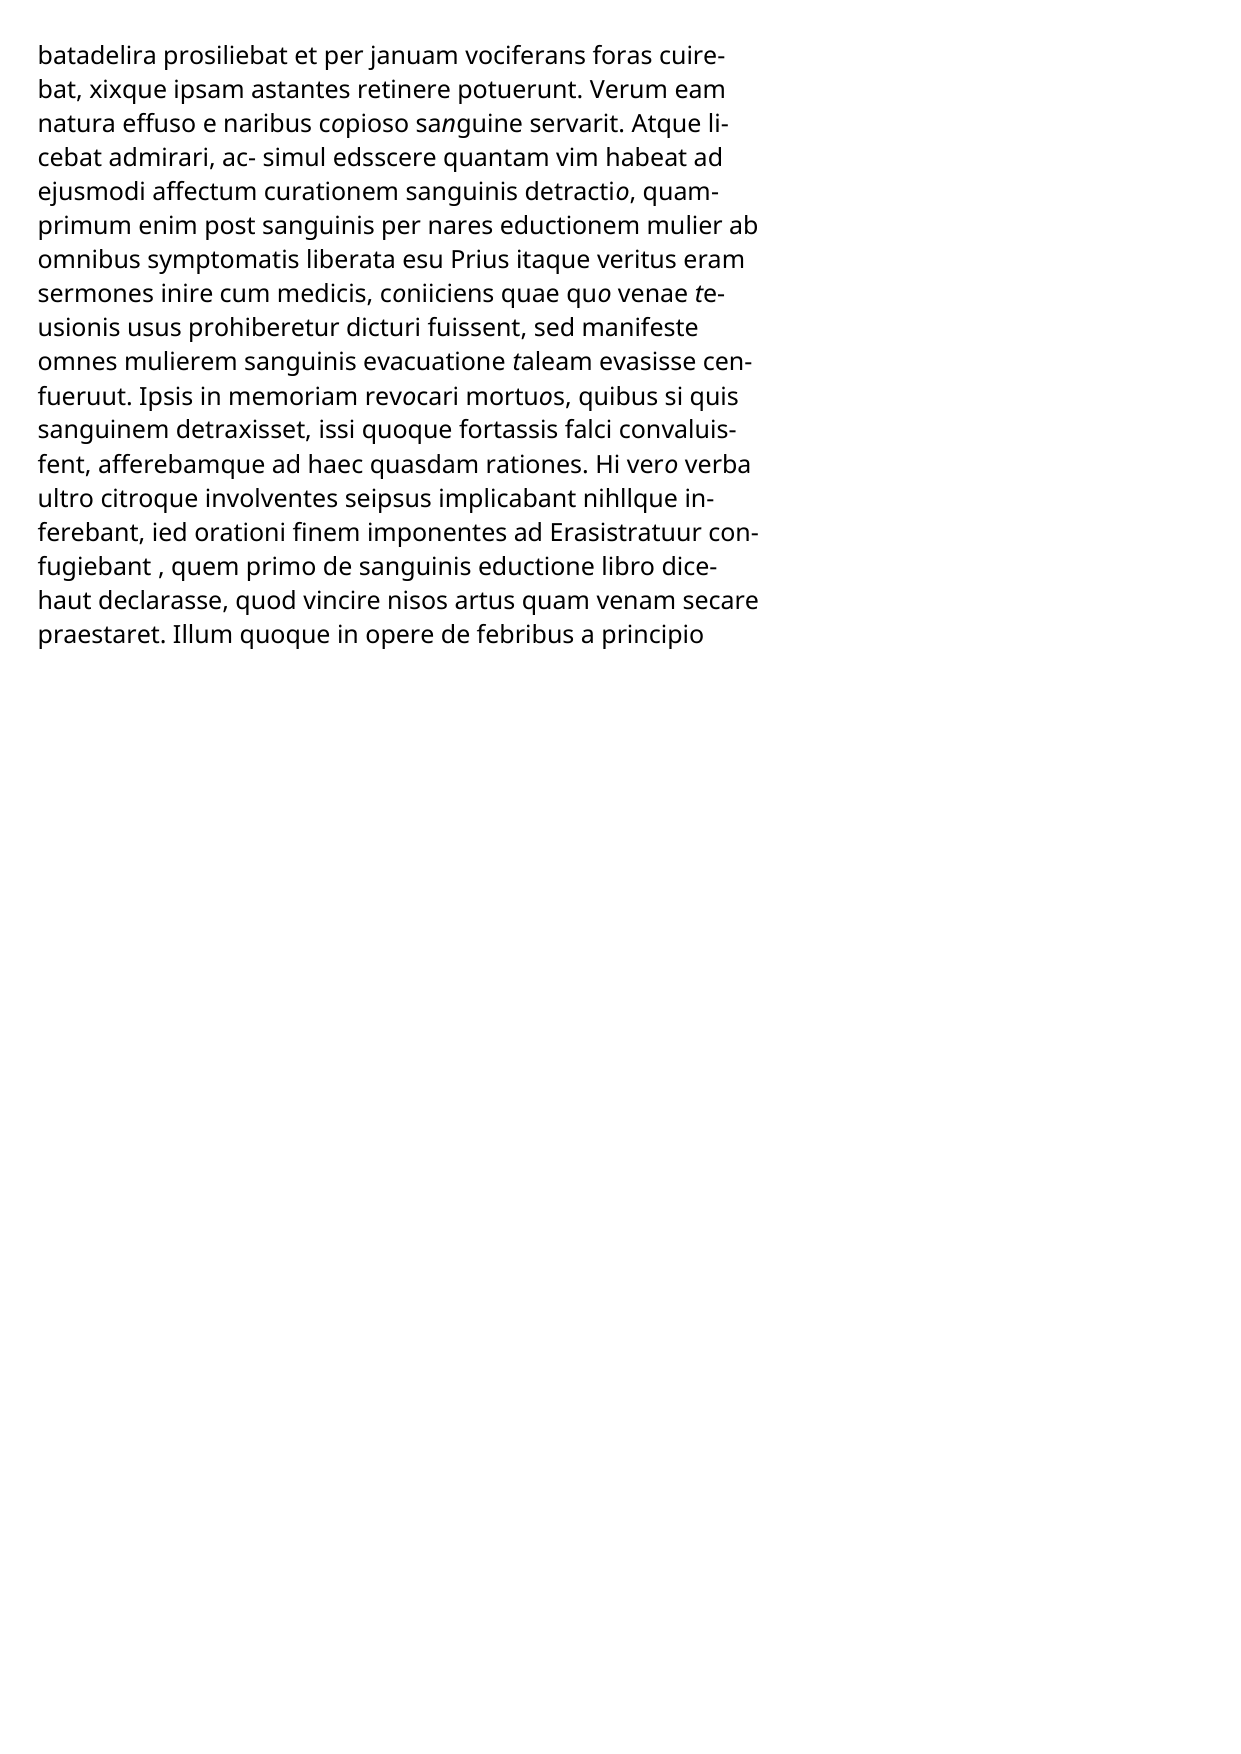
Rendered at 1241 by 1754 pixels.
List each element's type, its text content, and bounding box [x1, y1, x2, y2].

text batadelira prosiliebat et per januam vociferans foras cuire- bat, xixque ipsam astantes retinere potuerunt. Verum eam natura effuso e naribus copioso sanguine servarit. Atque li- cebat admirari, ac- simul edsscere quantam vim habeat ad ejusmodi affectum curationem sanguinis detractio, quam- primum enim post sanguinis per nares eductionem mulier ab omnibus symptomatis liberata esu Prius itaque veritus eram sermones inire cum medicis, coniiciens quae quo venae te- usionis usus prohiberetur dicturi fuissent, sed manifeste omnes mulierem sanguinis evacuatione taleam evasisse cen- fueruut. Ipsis in memoriam revocari mortuos, quibus si quis sanguinem detraxisset, issi quoque fortassis falci convaluis- fent, afferebamque ad haec quasdam rationes. Hi vero verba ultro citroque involventes seipsus implicabant nihllque in- ferebant, ied orationi finem imponentes ad Erasistratuur con- fugiebant , quem primo de sanguinis eductione libro dice- haut declarasse, quod vincire nisos artus quam venam secare praestaret. Illum quoque in opere de febribus a principio [37, 37, 1203, 651]
